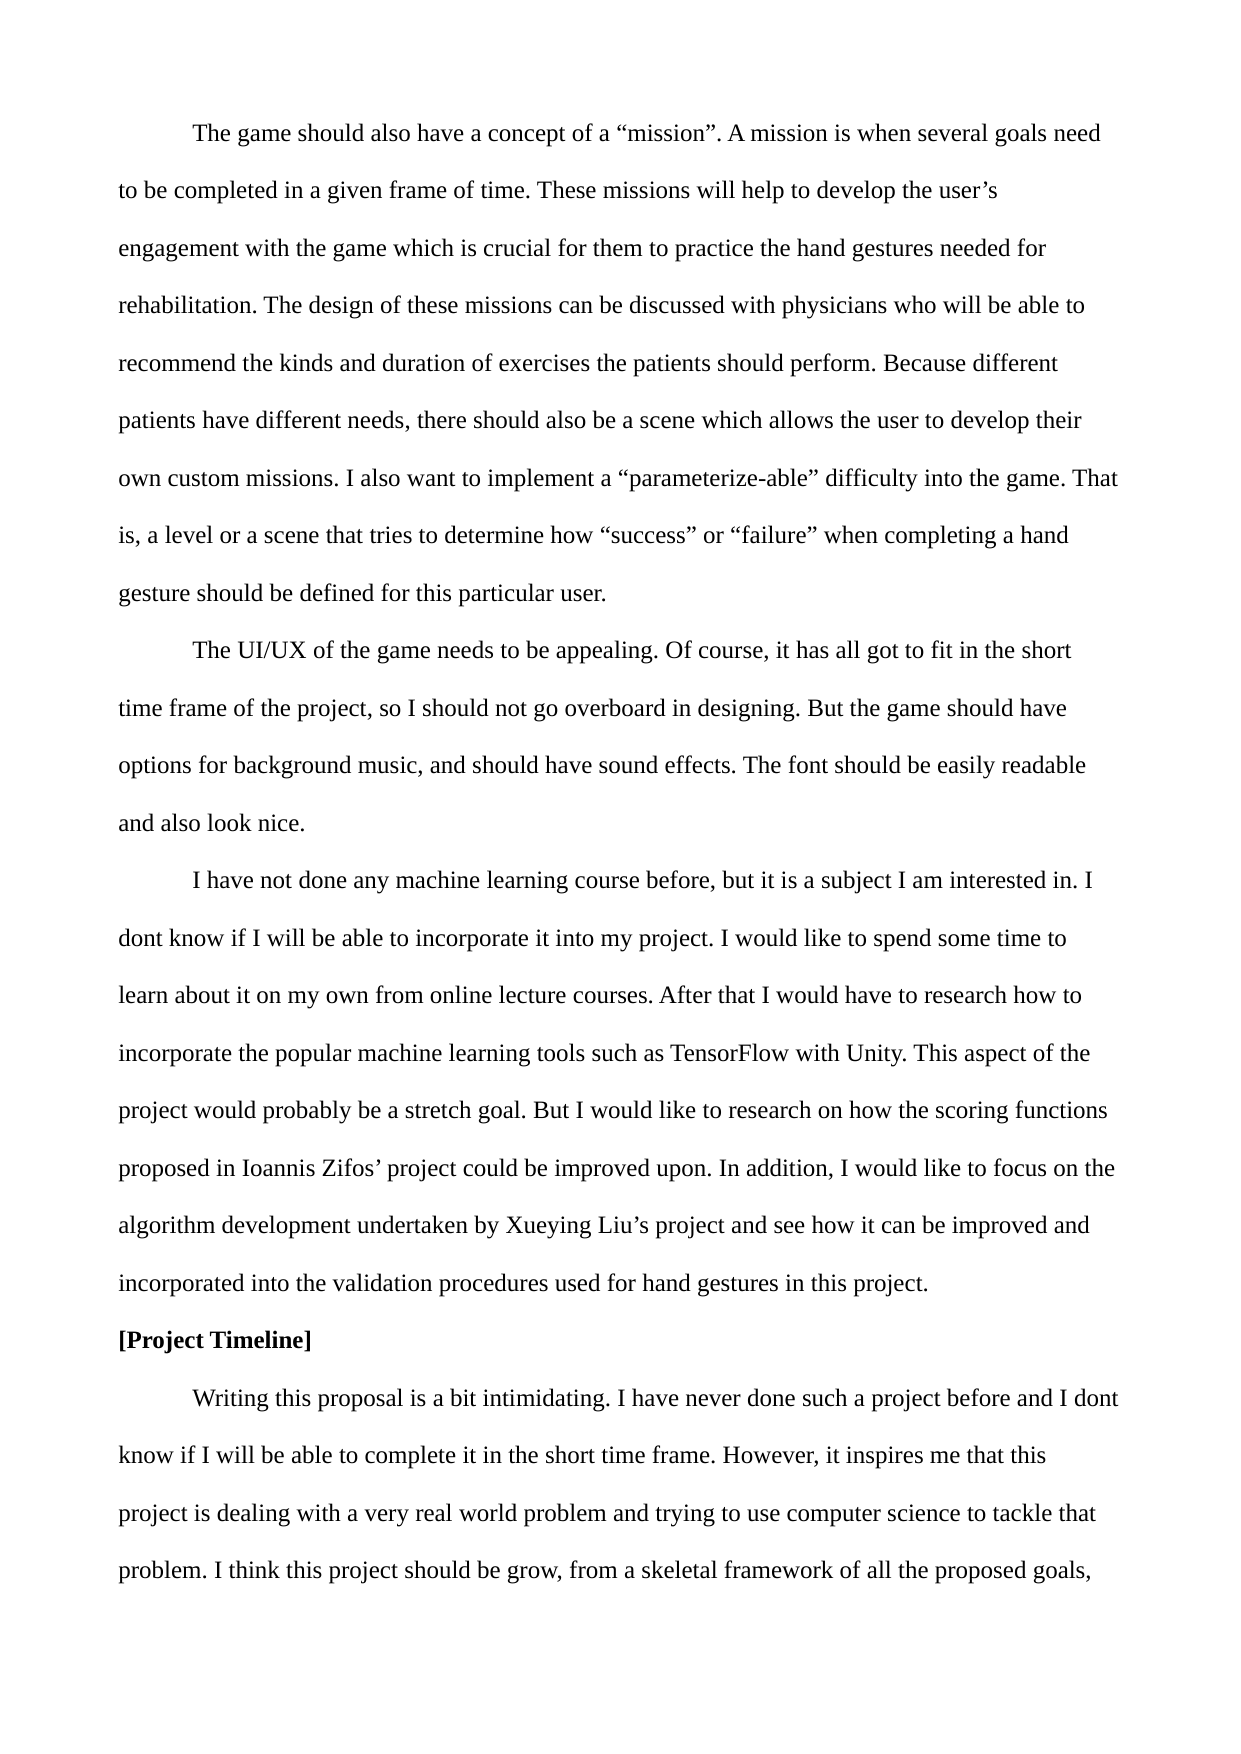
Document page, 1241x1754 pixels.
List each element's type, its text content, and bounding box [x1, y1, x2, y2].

text [Project Timeline] [118, 1326, 1122, 1354]
text I have not done any machine learning course before, but it is a subject I am interested in. I dont know if I will be able to incorporate it into my project. I would like to spend some time to learn about it on my own from online lecture courses. After that I would have to research how to incorporate the popular machine learning tools such as TensorFlow with Unity. This aspect of the project would probably be a stretch goal. But I would like to research on how the scoring functions proposed in Ioannis Zifos’ project could be improved upon. In addition, I would like to focus on the algorithm development undertaken by Xueying Liu’s project and see how it can be improved and incorporated into the validation procedures used for hand gestures in this project. [118, 866, 1122, 1297]
text The game should also have a concept of a “mission”. A mission is when several goals need to be completed in a given frame of time. These missions will help to develop the user’s engagement with the game which is crucial for them to practice the hand gestures needed for rehabilitation. The design of these missions can be discussed with physicians who will be able to recommend the kinds and duration of exercises the patients should perform. Because different patients have different needs, there should also be a scene which allows the user to develop their own custom missions. I also want to implement a “parameterize-able” difficulty into the game. That is, a level or a scene that tries to determine how “success” or “failure” when completing a hand gesture should be defined for this particular user. [118, 118, 1122, 607]
text Writing this proposal is a bit intimidating. I have never done such a project before and I dont know if I will be able to complete it in the short time frame. However, it inspires me that this project is dealing with a very real world problem and trying to use computer science to tackle that problem. I think this project should be grow, from a skeletal framework of all the proposed goals, [118, 1383, 1122, 1584]
text The UI/UX of the game needs to be appealing. Of course, it has all got to fit in the short time frame of the project, so I should not go overboard in designing. But the game should have options for background music, and should have sound effects. The font should be easily readable and also look nice. [118, 636, 1122, 837]
